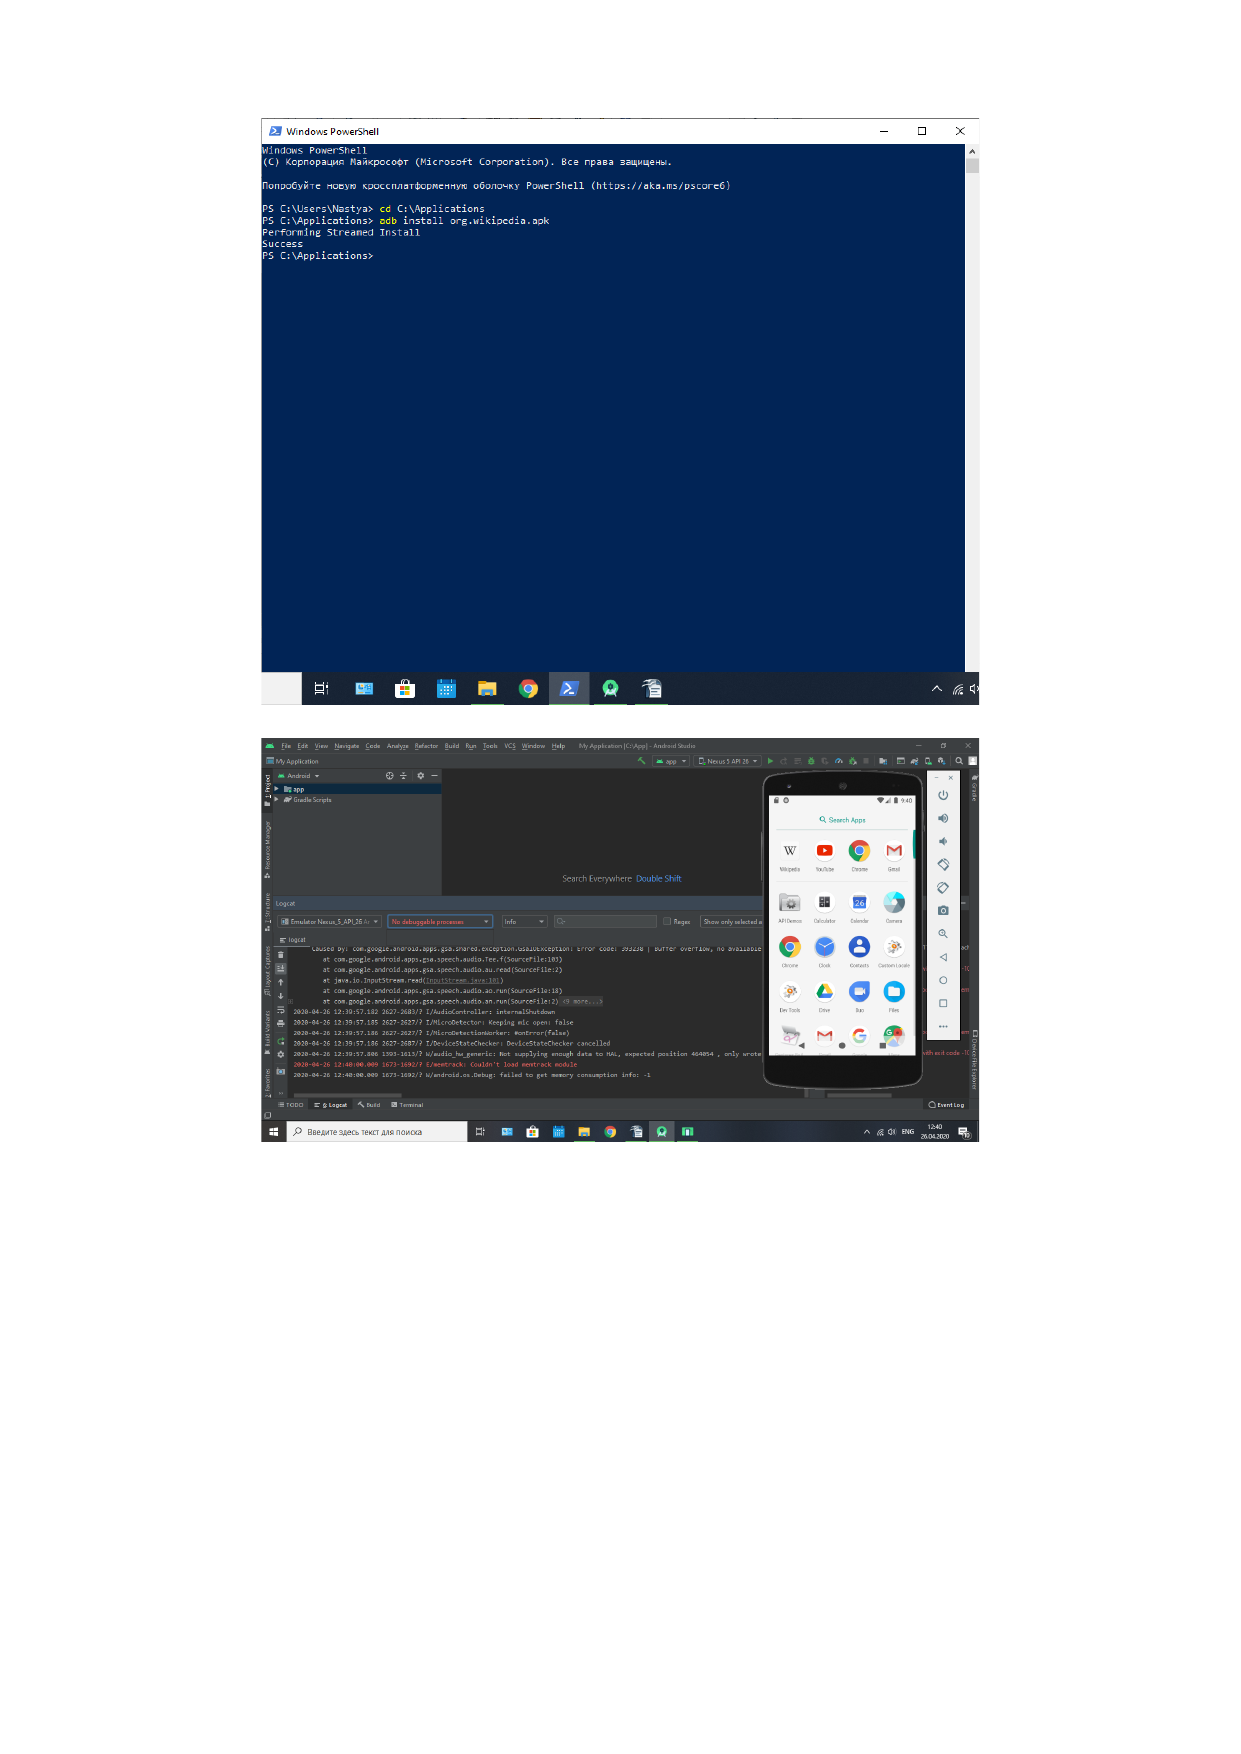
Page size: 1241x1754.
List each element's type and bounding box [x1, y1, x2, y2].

picture [261, 118, 980, 705]
picture [261, 738, 980, 1142]
